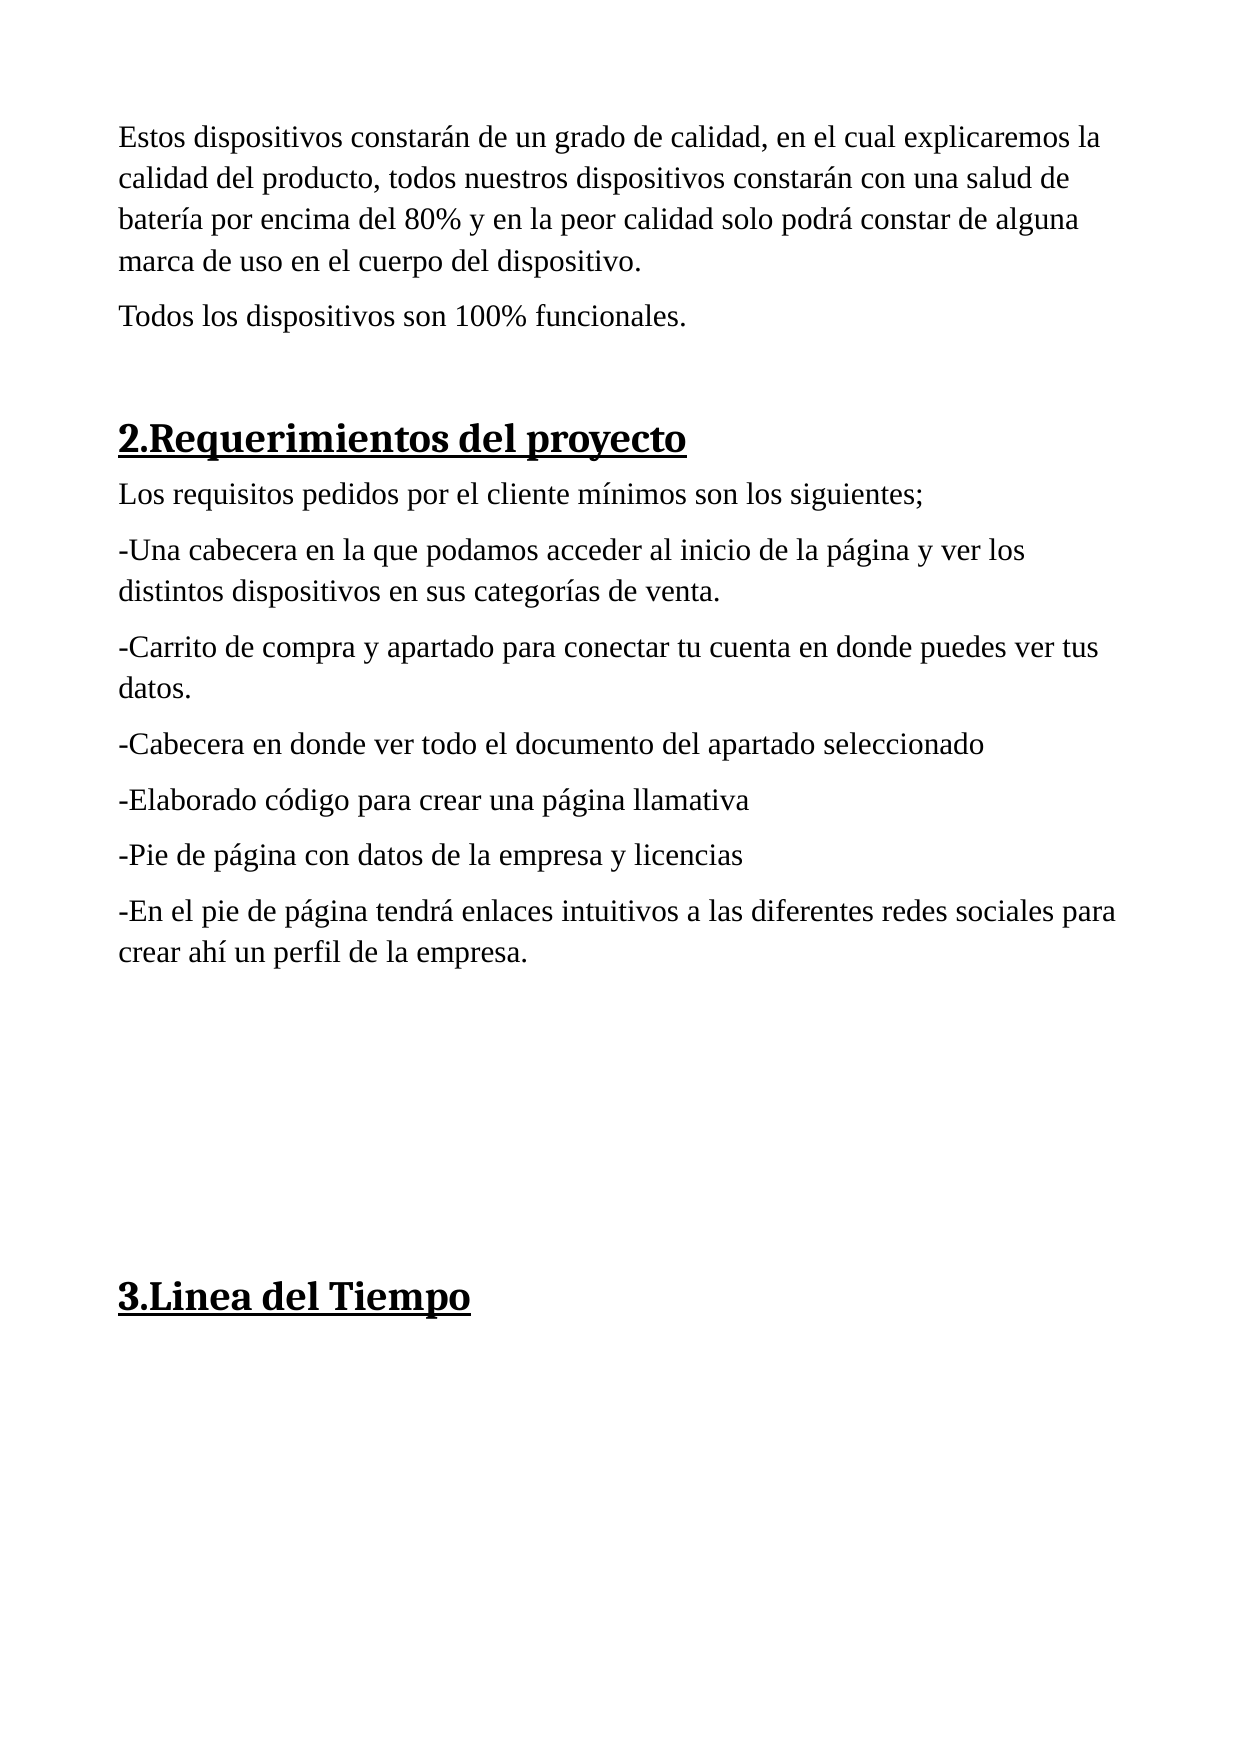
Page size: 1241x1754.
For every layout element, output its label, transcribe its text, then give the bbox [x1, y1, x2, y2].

text -Carrito de compra y apartado para conectar tu cuenta en donde puedes ver tus datos. [118, 628, 1122, 705]
subtitle 2.Requerimientos del proyecto [118, 414, 1122, 462]
text -Cabecera en donde ver todo el documento del apartado seleccionado [118, 725, 1122, 761]
text -Elaborado código para crear una página llamativa [118, 781, 1122, 817]
subtitle 3.Linea del Tiempo [118, 1272, 1122, 1320]
text -En el pie de página tendrá enlaces intuitivos a las diferentes redes sociales para crear ahí un perfil de la empresa. [118, 892, 1122, 969]
text Los requisitos pedidos por el cliente mínimos son los siguientes; [118, 475, 1122, 511]
text -Pie de página con datos de la empresa y licencias [118, 837, 1122, 872]
text Estos dispositivos constarán de un grado de calidad, en el cual explicaremos la calidad del producto, todos nuestros dispositivos constarán con una salud de batería por encima del 80% y en la peor calidad solo podrá constar de alguna marca de uso en el cuerpo del dispositivo. [118, 118, 1122, 278]
text -Una cabecera en la que podamos acceder al inicio de la página y ver los distintos dispositivos en sus categorías de venta. [118, 531, 1122, 608]
text Todos los dispositivos son 100% funcionales. [118, 298, 1122, 334]
